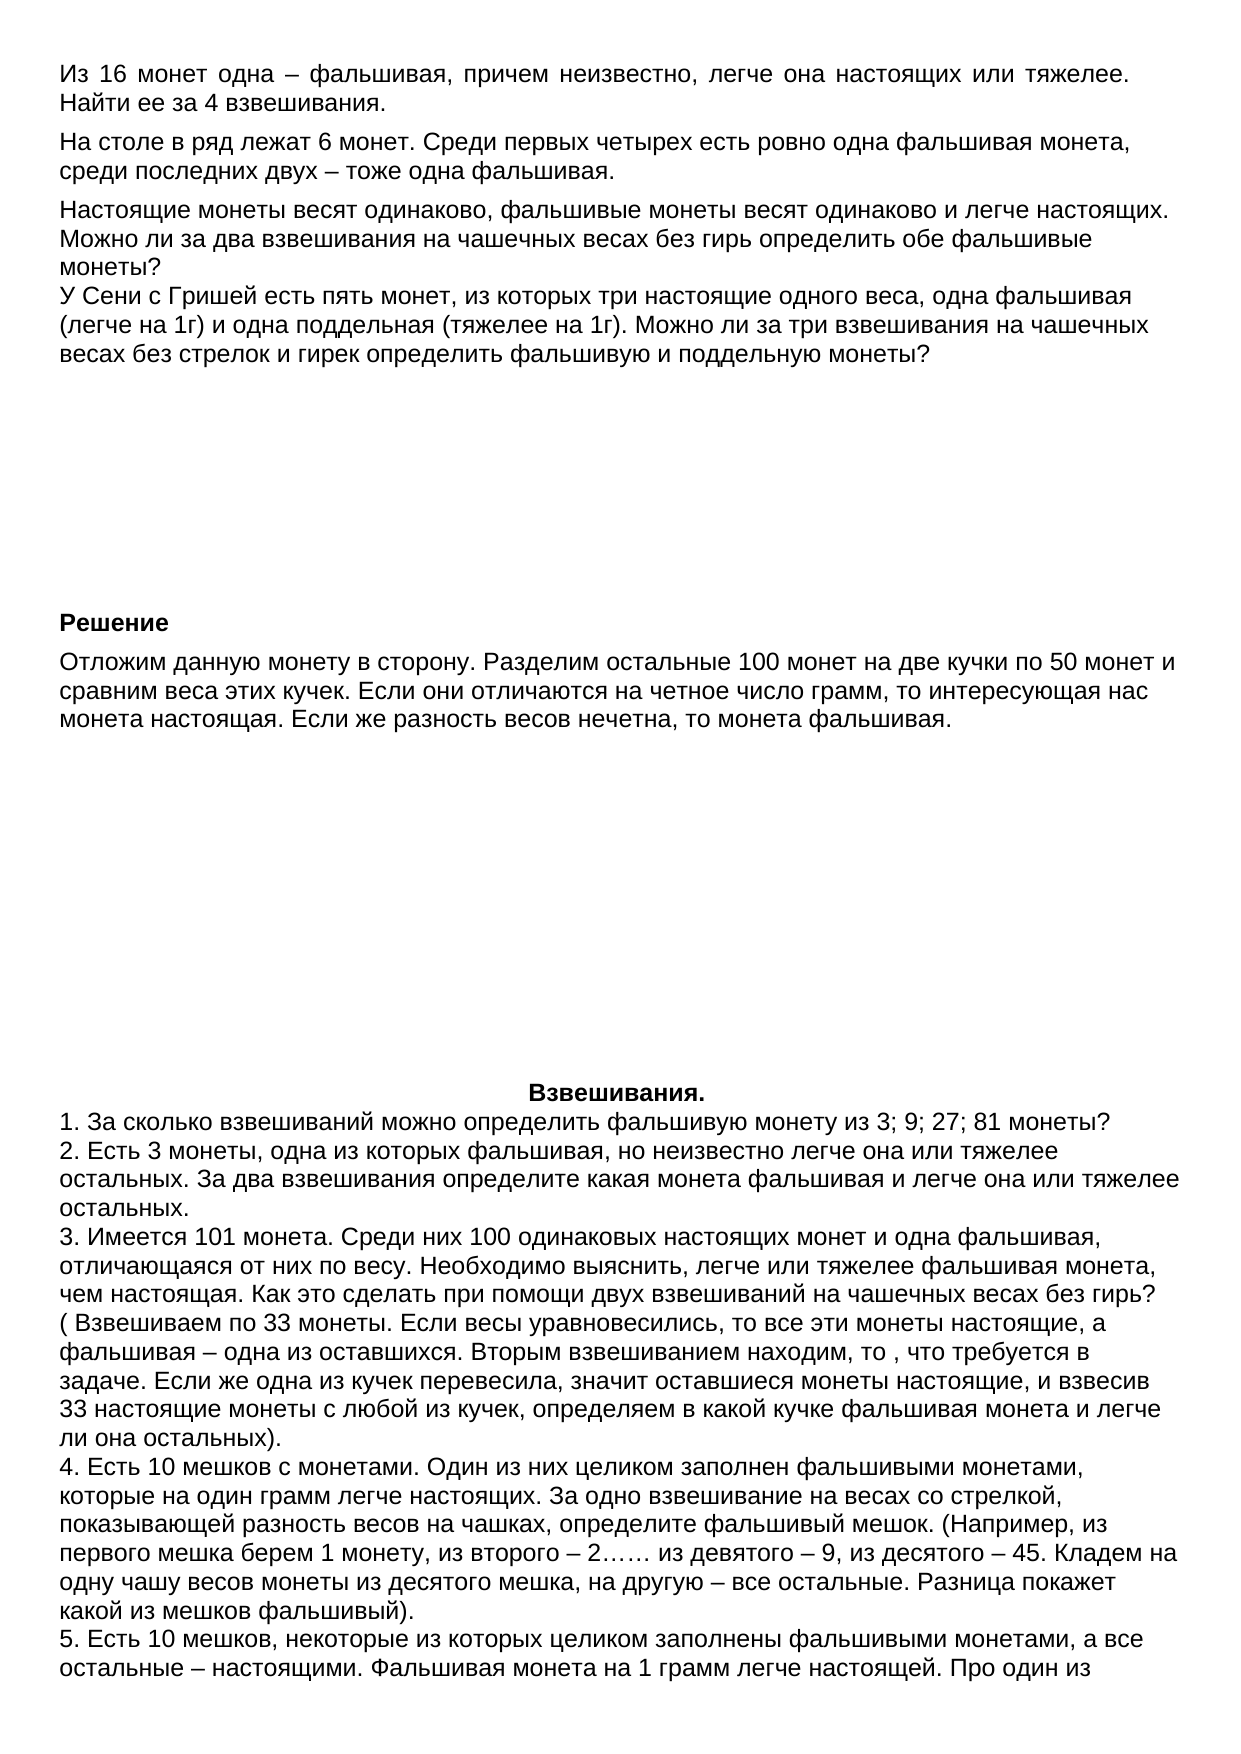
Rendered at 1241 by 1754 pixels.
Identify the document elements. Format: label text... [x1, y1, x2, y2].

text Решение [59, 608, 1181, 637]
text Взвешивания. [59, 1078, 1181, 1107]
text 2. Есть 3 монеты, одна из которых фальшивая, но неизвестно легче она или тяжелее остальных. За два взвешивания определите какая монета фальшивая и легче она или тяжелее остальных. [59, 1136, 1181, 1222]
subtitle На столе в ряд лежат 6 монет. Среди первых четырех есть ровно одна фальшивая монета, среди последних двух – тоже одна фальшивая. [59, 127, 1181, 184]
text Из 16 монет одна – фальшивая, причем неизвестно, легче она настоящих или тяжелее. Найти ее за 4 взвешивания. [59, 59, 1131, 117]
text 1. За сколько взвешиваний можно определить фальшивую монету из 3; 9; 27; 81 монеты? [59, 1107, 1181, 1136]
text Отложим данную монету в сторону. Разделим остальные 100 монет на две кучки по 50 монет и сравним веса этих кучек. Если они отличаются на четное число грамм, то интересующая нас монета настоящая. Если же разность весов нечетна, то монета фальшивая. [59, 647, 1181, 733]
subtitle У Сени с Гришей есть пять монет, из которых три настоящие одного веса, одна фальшивая (легче на 1г) и одна поддельная (тяжелее на 1г). Можно ли за три взвешивания на чашечных весах без стрелок и гирек определить фальшивую и поддельную монеты? [59, 281, 1181, 367]
text 5. Есть 10 мешков, некоторые из которых целиком заполнены фальшивыми монетами, а все остальные – настоящими. Фальшивая монета на 1 грамм легче настоящей. Про один из [59, 1624, 1181, 1682]
subtitle Настоящие монеты весят одинаково, фальшивые монеты весят одинаково и легче настоящих. Можно ли за два взвешивания на чашечных весах без гирь определить обе фальшивые монеты? [59, 195, 1181, 281]
text 4. Есть 10 мешков с монетами. Один из них целиком заполнен фальшивыми монетами, которые на один грамм легче настоящих. За одно взвешивание на весах со стрелкой, показывающей разность весов на чашках, определите фальшивый мешок. (Например, из первого мешка берем 1 монету, из второго – 2…… из девятого – 9, из десятого – 45. Кладем на одну чашу весов монеты из десятого мешка, на другую – все остальные. Разница покажет какой из мешков фальшивый). [59, 1452, 1181, 1624]
text 3. Имеется 101 монета. Среди них 100 одинаковых настоящих монет и одна фальшивая, отличающаяся от них по весу. Необходимо выяснить, легче или тяжелее фальшивая монета, чем настоящая. Как это сделать при помощи двух взвешиваний на чашечных весах без гирь? ( Взвешиваем по 33 монеты. Если весы уравновесились, то все эти монеты настоящие, а фальшивая – одна из оставшихся. Вторым взвешиванием находим, то , что требуется в задаче. Если же одна из кучек перевесила, значит оставшиеся монеты настоящие, и взвесив 33 настоящие монеты с любой из кучек, определяем в какой кучке фальшивая монета и легче ли она остальных). [59, 1222, 1181, 1452]
